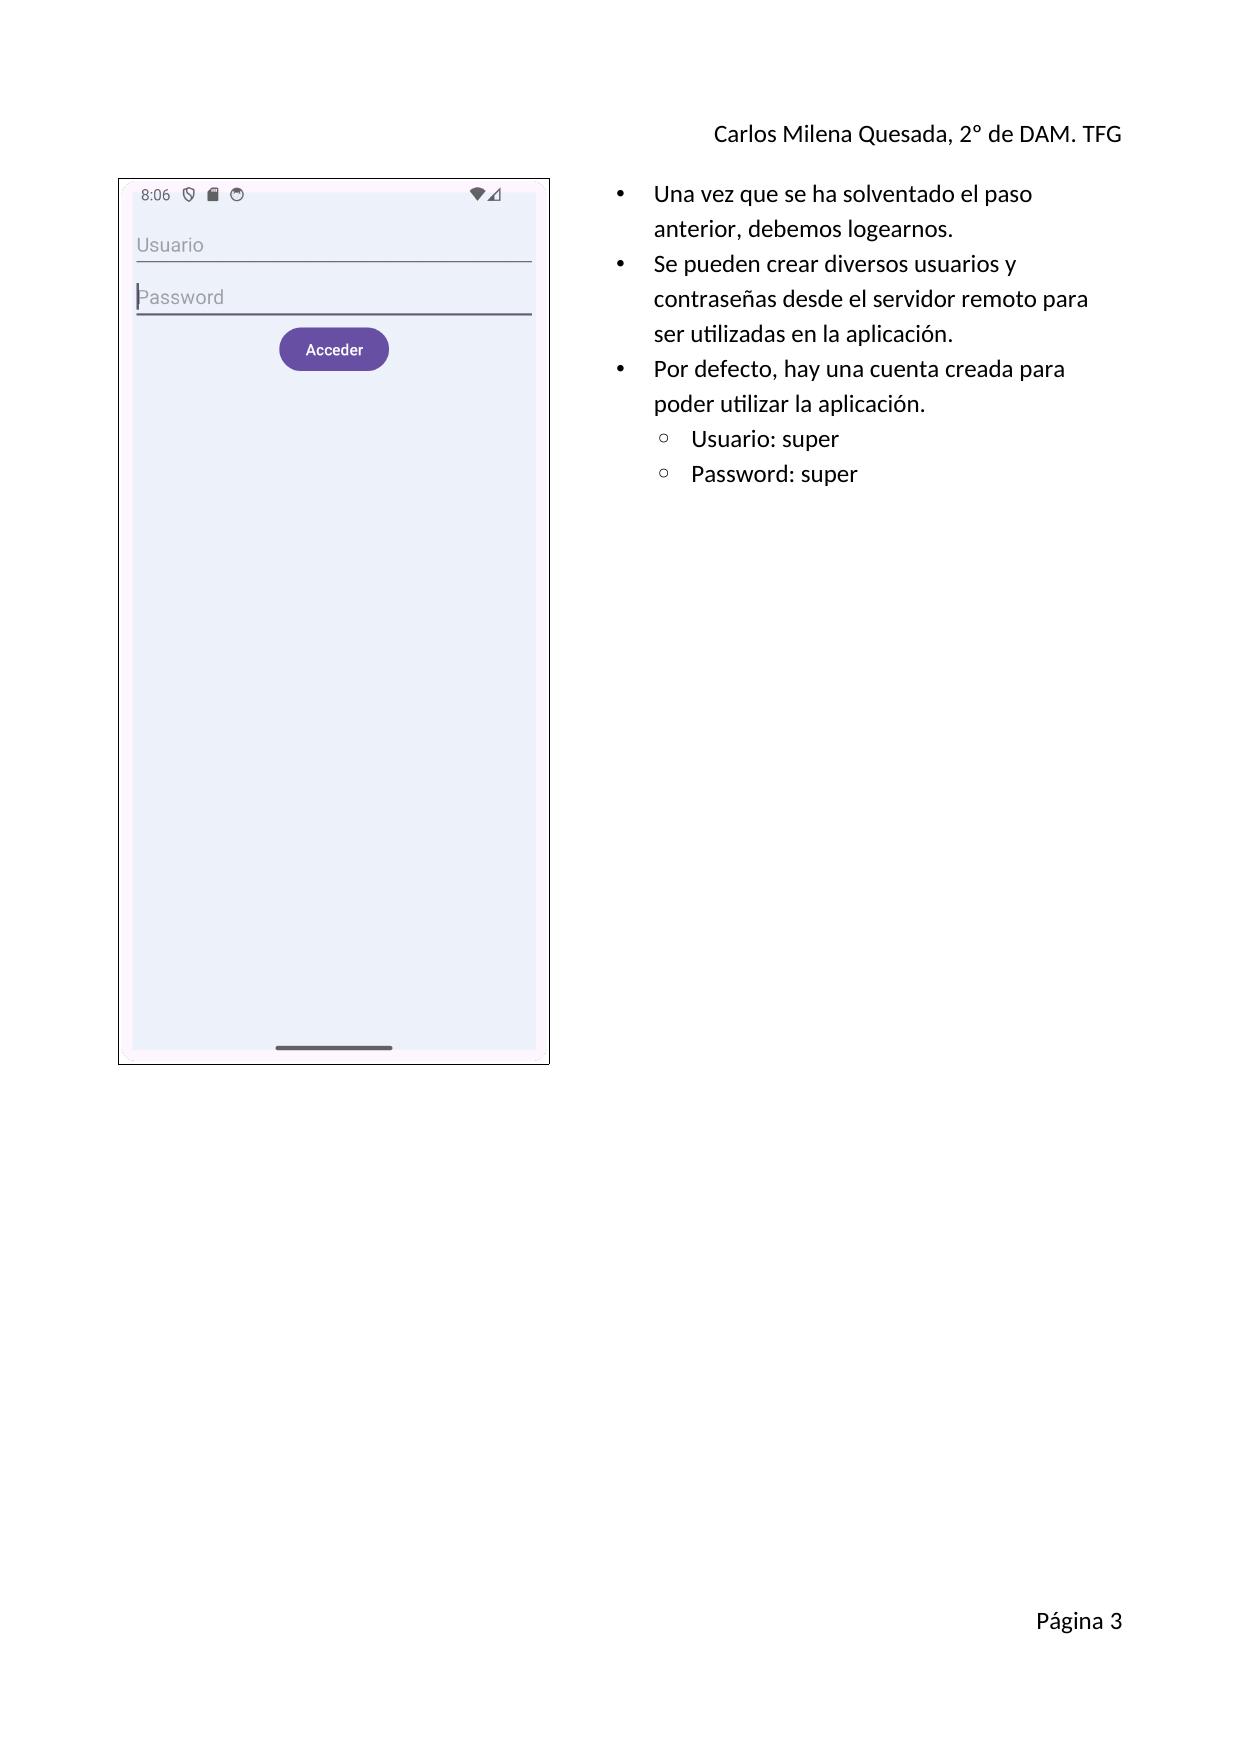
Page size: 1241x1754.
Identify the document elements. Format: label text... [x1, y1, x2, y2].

list Password: super [550, 458, 1122, 489]
list [119, 179, 549, 1064]
list Se pueden crear diversos usuarios y contraseñas desde el servidor remoto para ser utilizadas en la aplicación. [550, 248, 1122, 349]
list Usuario: super [550, 423, 1122, 454]
picture [121, 181, 547, 1061]
list Una vez que se ha solventado el paso anterior, debemos logearnos. [550, 178, 1122, 244]
list Por defecto, hay una cuenta creada para poder utilizar la aplicación. [550, 353, 1122, 419]
